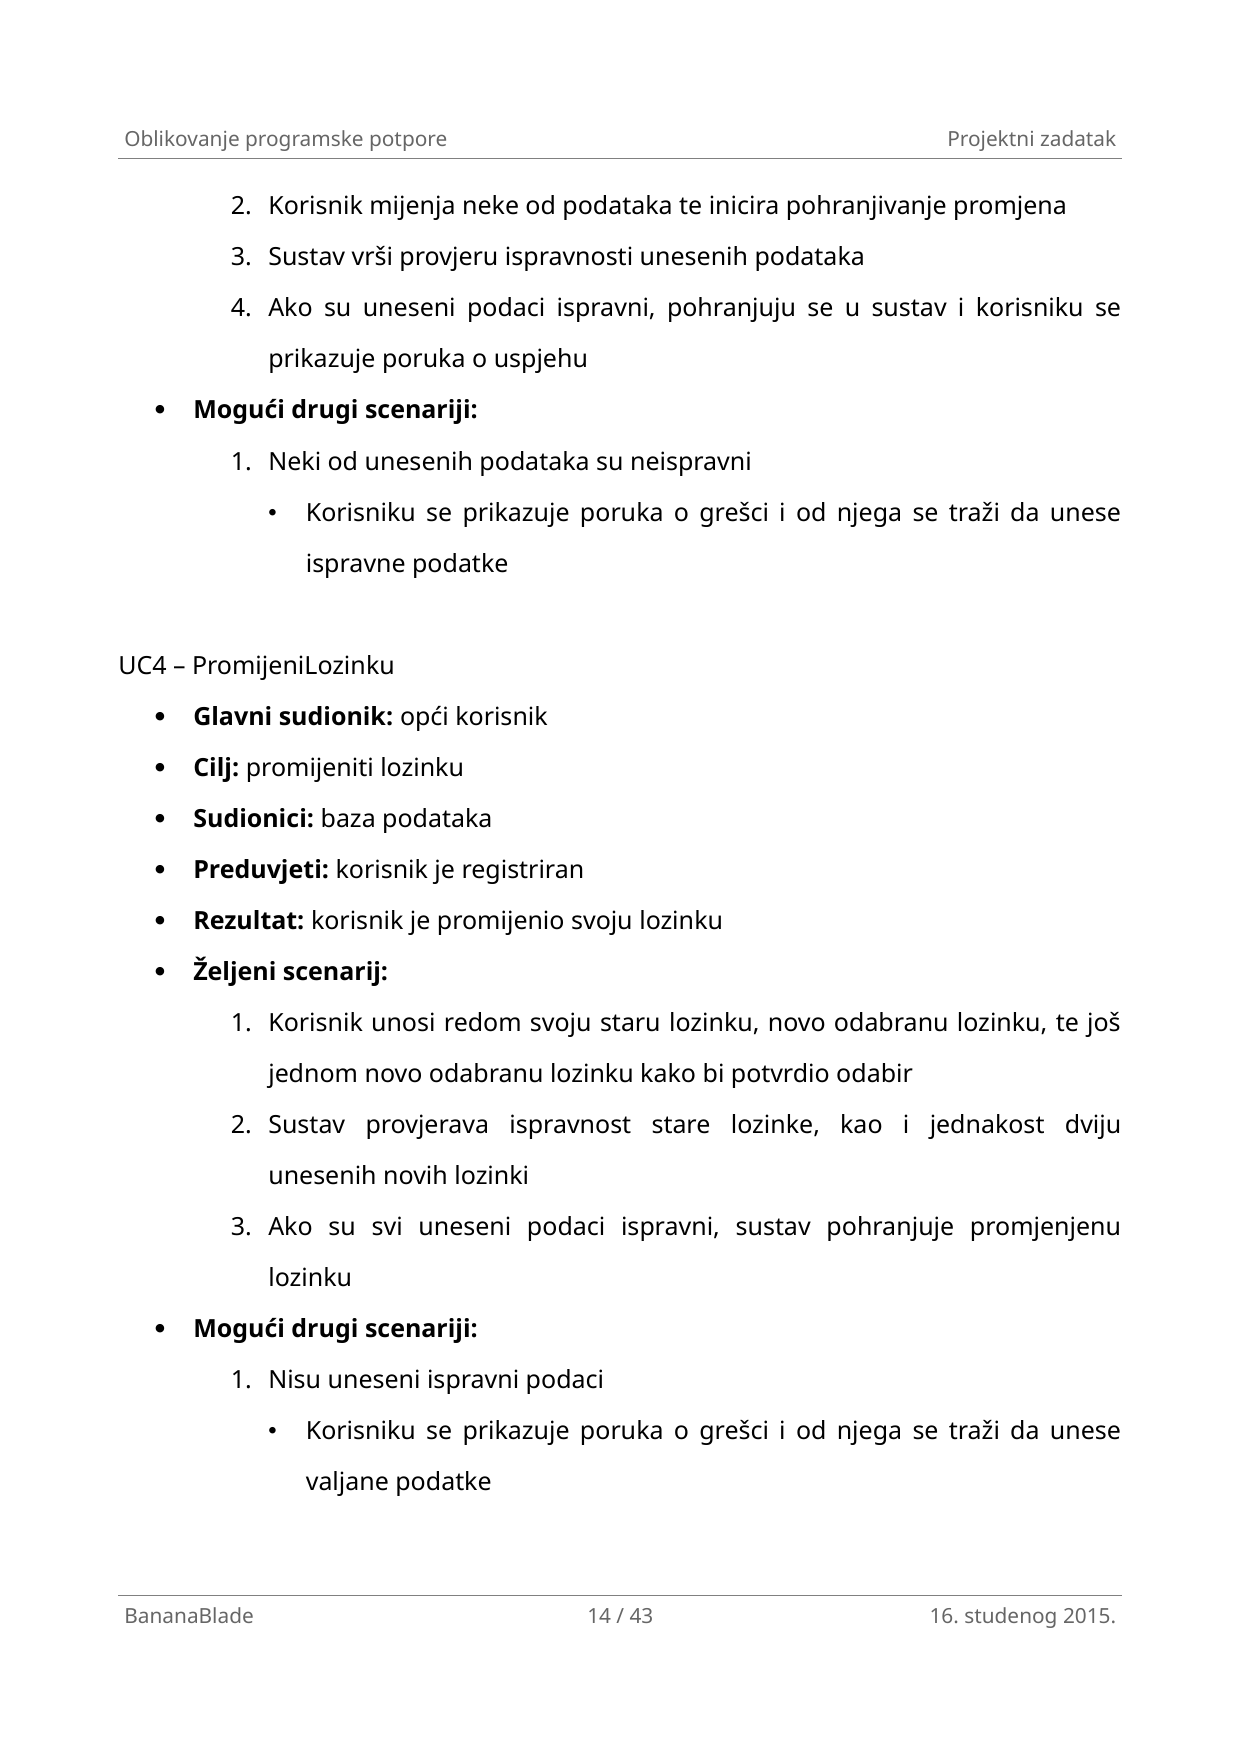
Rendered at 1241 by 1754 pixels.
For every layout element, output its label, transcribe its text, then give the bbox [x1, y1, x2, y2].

list Sustav vrši provjeru ispravnosti unesenih podataka [231, 239, 1122, 273]
list Rezultat: korisnik je promijenio svoju lozinku [156, 903, 1122, 937]
list Nisu uneseni ispravni podaci [231, 1362, 1122, 1396]
list Glavni sudionik: opći korisnik [156, 698, 1122, 732]
list Korisnik unosi redom svoju staru lozinku, novo odabranu lozinku, te još jednom novo odabranu lozinku kako bi potvrdio odabir [231, 1005, 1122, 1090]
list Neki od unesenih podataka su neispravni [231, 443, 1122, 477]
list Korisniku se prikazuje poruka o grešci i od njega se traži da unese ispravne podatke [268, 494, 1122, 579]
list Mogući drugi scenariji: [156, 392, 1122, 426]
list Ako su uneseni podaci ispravni, pohranjuju se u sustav i korisniku se prikazuje poruka o uspjehu [231, 290, 1122, 375]
text UC4 – PromijeniLozinku [118, 647, 1122, 681]
list Cilj: promijeniti lozinku [156, 749, 1122, 783]
list Korisnik mijenja neke od podataka te inicira pohranjivanje promjena [231, 188, 1122, 222]
list Željeni scenarij: [156, 954, 1122, 988]
list Preduvjeti: korisnik je registriran [156, 852, 1122, 886]
list Ako su svi uneseni podaci ispravni, sustav pohranjuje promjenjenu lozinku [231, 1209, 1122, 1294]
list Sudionici: baza podataka [156, 801, 1122, 834]
list Mogući drugi scenariji: [156, 1311, 1122, 1345]
list Korisniku se prikazuje poruka o grešci i od njega se traži da unese valjane podatke [268, 1413, 1122, 1498]
list Sustav provjerava ispravnost stare lozinke, kao i jednakost dviju unesenih novih lozinki [231, 1107, 1122, 1192]
